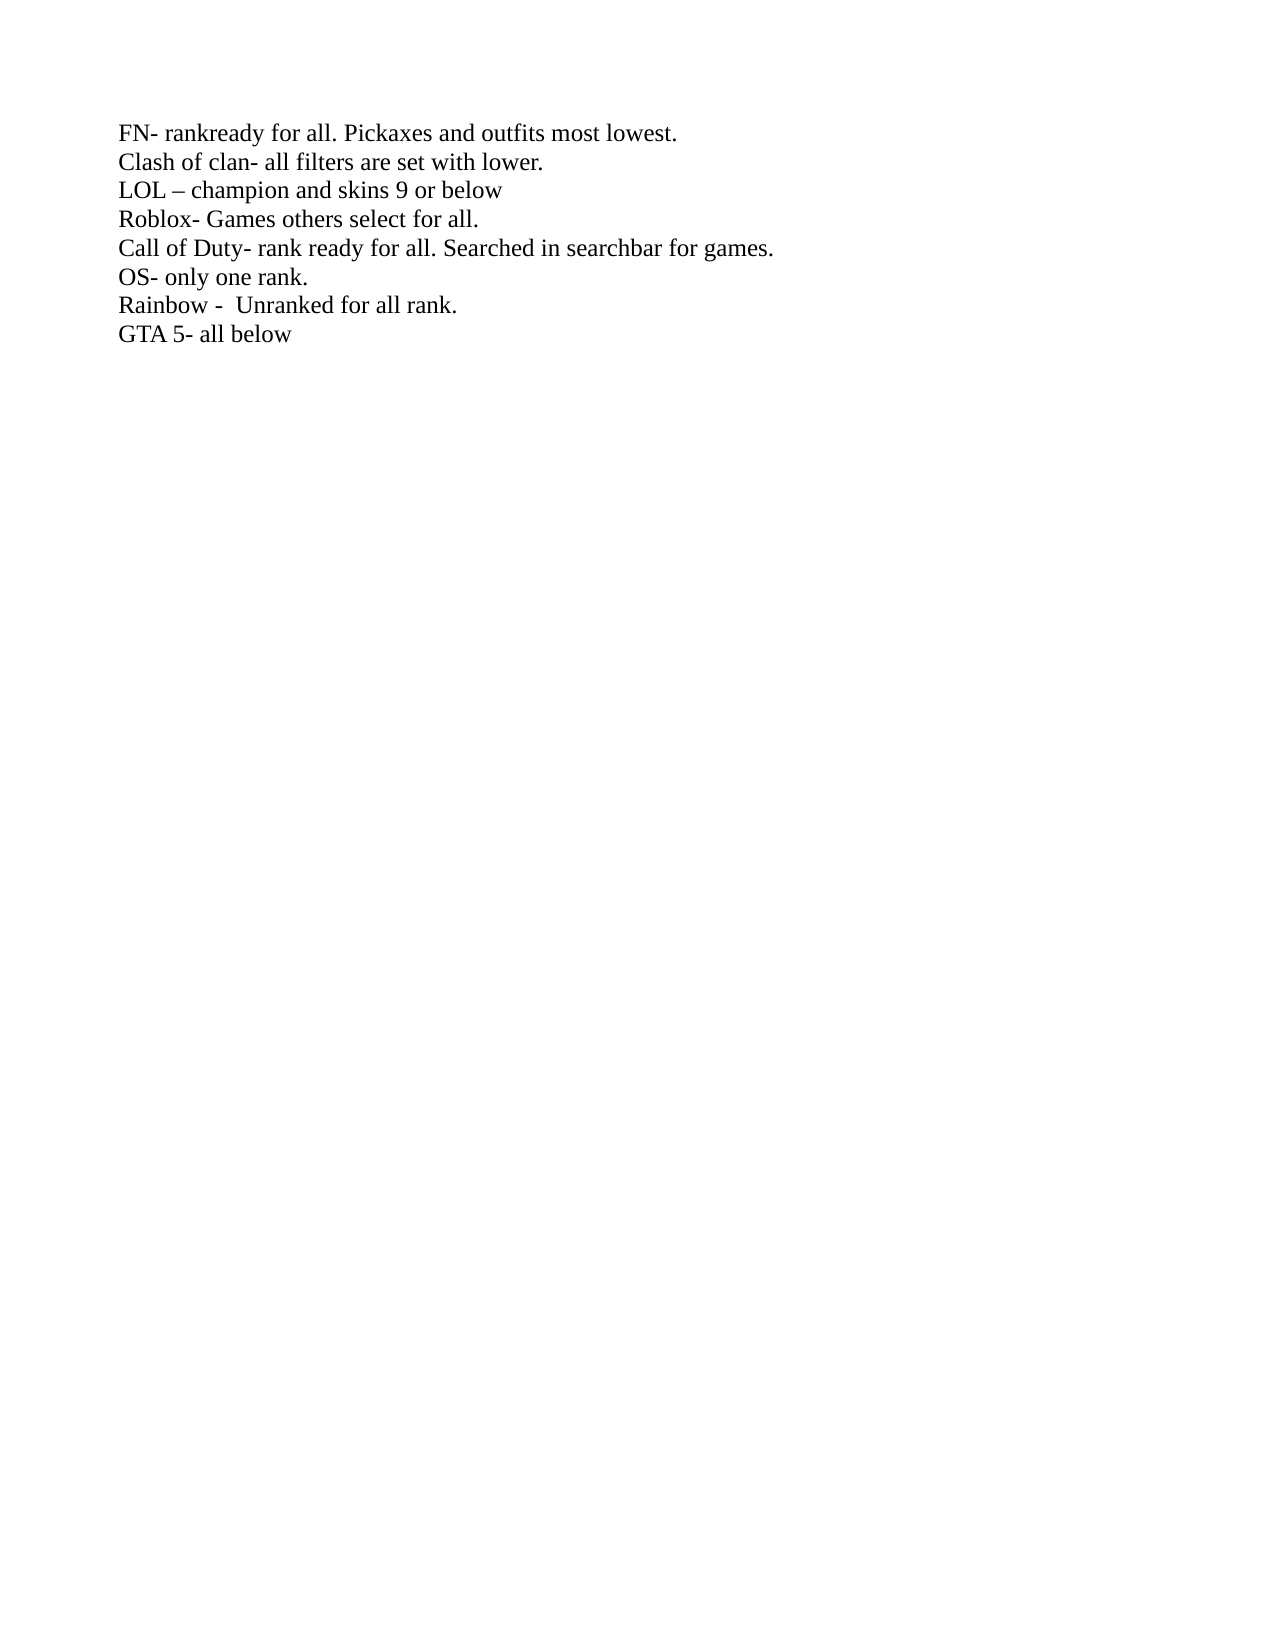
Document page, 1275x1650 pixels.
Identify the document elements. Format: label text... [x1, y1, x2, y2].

text GTA 5- all below [118, 319, 1157, 348]
text Call of Duty- rank ready for all. Searched in searchbar for games. [118, 233, 1157, 262]
text Clash of clan- all filters are set with lower. [118, 147, 1157, 176]
text Roblox- Games others select for all. [118, 204, 1157, 233]
text FN- rankready for all. Pickaxes and outfits most lowest. [118, 118, 1157, 147]
text Rainbow - Unranked for all rank. [118, 291, 1157, 319]
text OS- only one rank. [118, 262, 1157, 291]
text LOL – champion and skins 9 or below [118, 176, 1157, 204]
